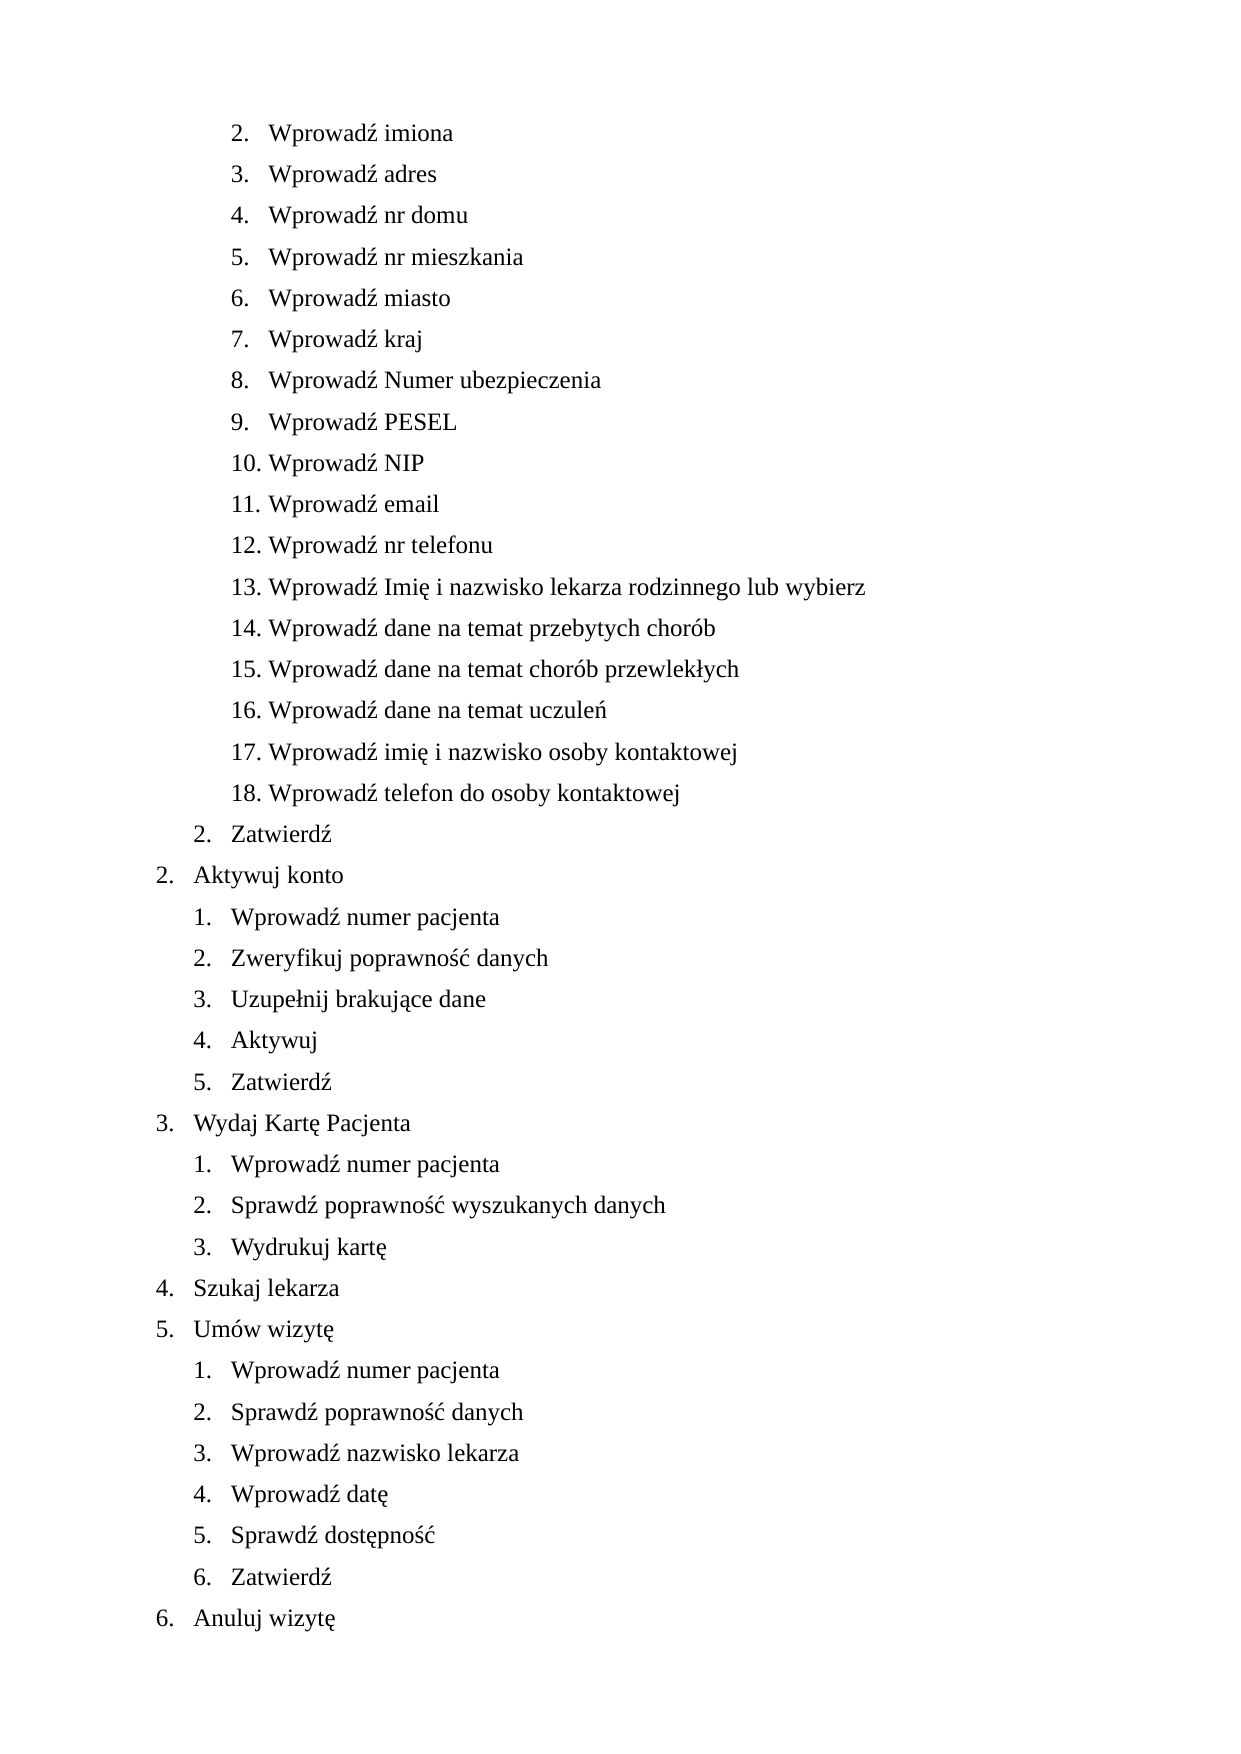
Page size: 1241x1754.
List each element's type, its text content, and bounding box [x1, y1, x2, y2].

list Wprowadź Imię i nazwisko lekarza rodzinnego lub wybierz [231, 572, 1122, 601]
list Zweryfikuj poprawność danych [193, 943, 1122, 972]
list Wprowadź NIP [231, 448, 1122, 477]
list Zatwierdź [193, 1562, 1122, 1591]
list Zatwierdź [193, 819, 1122, 848]
list Wprowadź numer pacjenta [193, 902, 1122, 931]
list Wprowadź imię i nazwisko osoby kontaktowej [231, 737, 1122, 766]
list Wprowadź telefon do osoby kontaktowej [231, 778, 1122, 807]
list Sprawdź poprawność danych [193, 1397, 1122, 1426]
list Wprowadź numer pacjenta [193, 1149, 1122, 1178]
list Wprowadź nazwisko lekarza [193, 1438, 1122, 1467]
list Wydaj Kartę Pacjenta [156, 1108, 1122, 1137]
list Wprowadź datę [193, 1479, 1122, 1508]
list Wprowadź miasto [231, 283, 1122, 312]
list Wprowadź Numer ubezpieczenia [231, 366, 1122, 394]
list Wprowadź email [231, 489, 1122, 518]
list Wprowadź PESEL [231, 407, 1122, 436]
list Wprowadź nr domu [231, 201, 1122, 229]
list Szukaj lekarza [156, 1273, 1122, 1302]
list Zatwierdź [193, 1067, 1122, 1096]
list Wydrukuj kartę [193, 1232, 1122, 1261]
list Sprawdź poprawność wyszukanych danych [193, 1191, 1122, 1219]
list Wprowadź nr telefonu [231, 531, 1122, 559]
list Wprowadź dane na temat chorób przewlekłych [231, 654, 1122, 683]
list Wprowadź nr mieszkania [231, 242, 1122, 271]
list Aktywuj konto [156, 861, 1122, 889]
list Wprowadź adres [231, 159, 1122, 188]
list Wprowadź dane na temat uczuleń [231, 696, 1122, 724]
list Anuluj wizytę [156, 1603, 1122, 1632]
list Sprawdź dostępność [193, 1521, 1122, 1549]
list Wprowadź dane na temat przebytych chorób [231, 613, 1122, 642]
list Wprowadź numer pacjenta [193, 1356, 1122, 1384]
list Wprowadź kraj [231, 324, 1122, 353]
list Aktywuj [193, 1026, 1122, 1054]
list Uzupełnij brakujące dane [193, 984, 1122, 1013]
list Wprowadź imiona [231, 118, 1122, 147]
list Umów wizytę [156, 1314, 1122, 1343]
